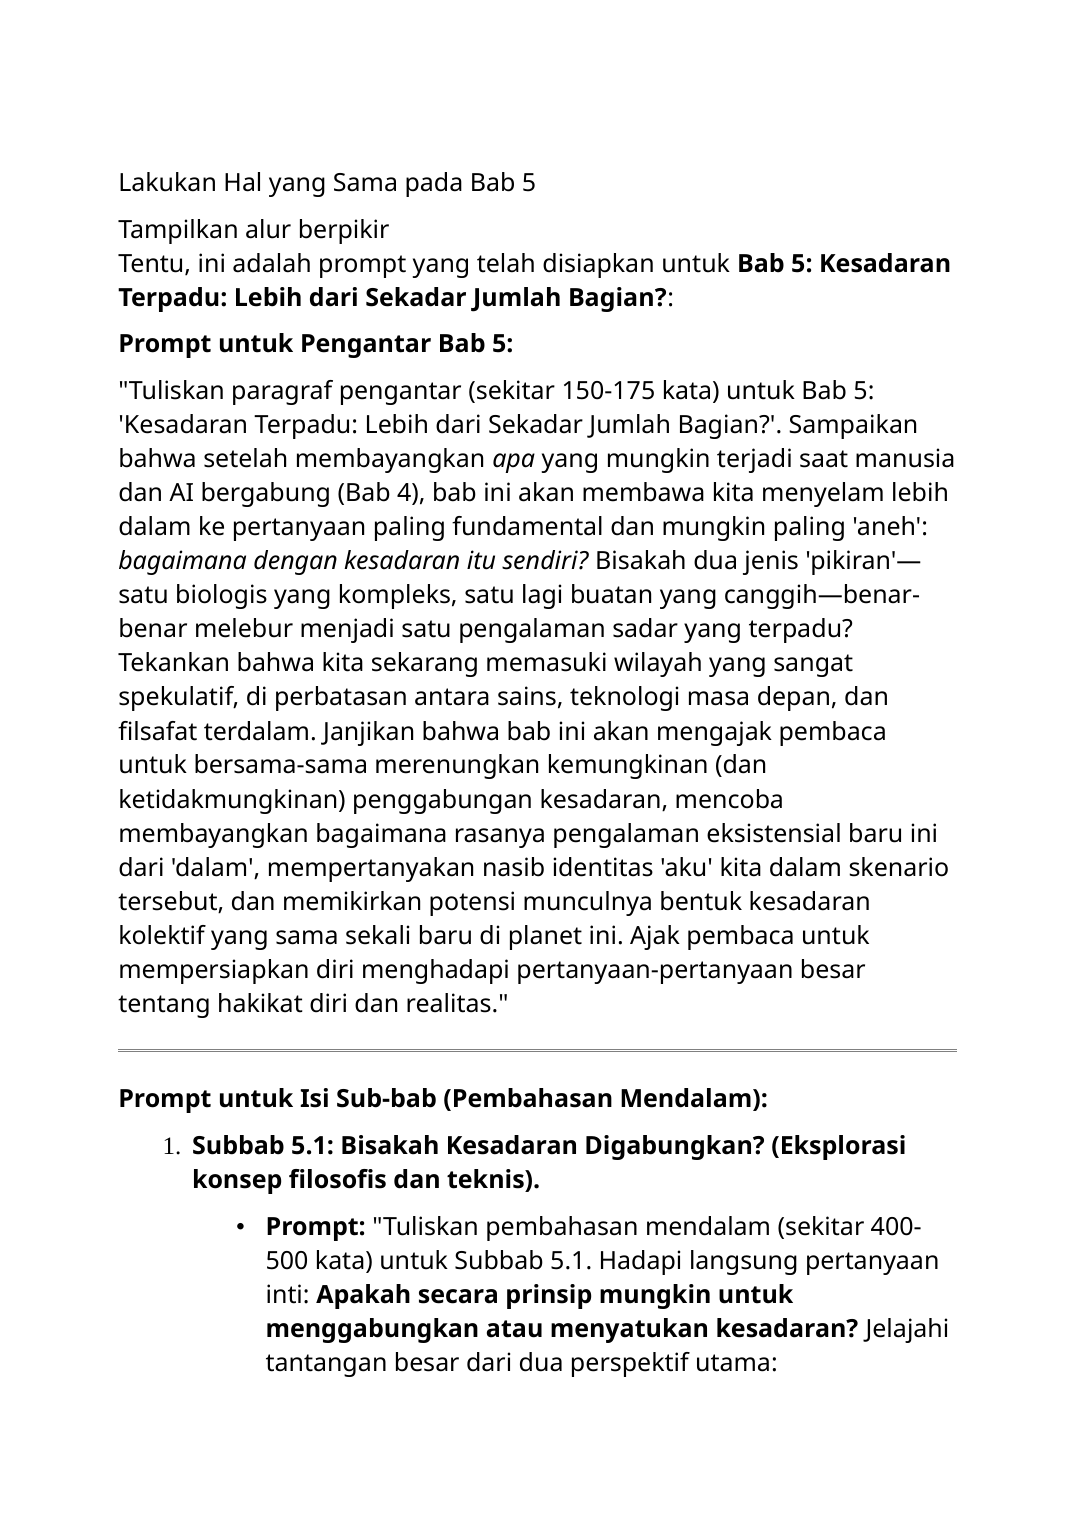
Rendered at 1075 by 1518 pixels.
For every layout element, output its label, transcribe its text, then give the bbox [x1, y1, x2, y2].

text "Tuliskan paragraf pengantar (sekitar 150-175 kata) untuk Bab 5: 'Kesadaran Terpadu: Lebih dari Sekadar Jumlah Bagian?'. Sampaikan bahwa setelah membayangkan apa yang mungkin terjadi saat manusia dan AI bergabung (Bab 4), bab ini akan membawa kita menyelam lebih dalam ke pertanyaan paling fundamental dan mungkin paling 'aneh': bagaimana dengan kesadaran itu sendiri? Bisakah dua jenis 'pikiran'—satu biologis yang kompleks, satu lagi buatan yang canggih—benar-benar melebur menjadi satu pengalaman sadar yang terpadu? Tekankan bahwa kita sekarang memasuki wilayah yang sangat spekulatif, di perbatasan antara sains, teknologi masa depan, dan filsafat terdalam. Janjikan bahwa bab ini akan mengajak pembaca untuk bersama-sama merenungkan kemungkinan (dan ketidakmungkinan) penggabungan kesadaran, mencoba membayangkan bagaimana rasanya pengalaman eksistensial baru ini dari 'dalam', mempertanyakan nasib identitas 'aku' kita dalam skenario tersebut, dan memikirkan potensi munculnya bentuk kesadaran kolektif yang sama sekali baru di planet ini. Ajak pembaca untuk mempersiapkan diri menghadapi pertanyaan-pertanyaan besar tentang hakikat diri dan realitas." [118, 372, 957, 1020]
text Tentu, ini adalah prompt yang telah disiapkan untuk Bab 5: Kesadaran Terpadu: Lebih dari Sekadar Jumlah Bagian?: [118, 245, 957, 313]
text Prompt untuk Isi Sub-bab (Pembahasan Mendalam): [118, 1081, 957, 1115]
list Prompt: "Tuliskan pembahasan mendalam (sekitar 400-500 kata) untuk Subbab 5.1. Hadapi langsung pertanyaan inti: Apakah secara prinsip mungkin untuk menggabungkan atau menyatukan kesadaran? Jelajahi tantangan besar dari dua perspektif utama: [236, 1208, 957, 1378]
text Prompt untuk Pengantar Bab 5: [118, 326, 957, 360]
text Lakukan Hal yang Sama pada Bab 5 [118, 165, 957, 199]
text Tampilkan alur berpikir [118, 211, 957, 245]
list Subbab 5.1: Bisakah Kesadaran Digabungkan? (Eksplorasi konsep filosofis dan teknis). [162, 1128, 957, 1196]
